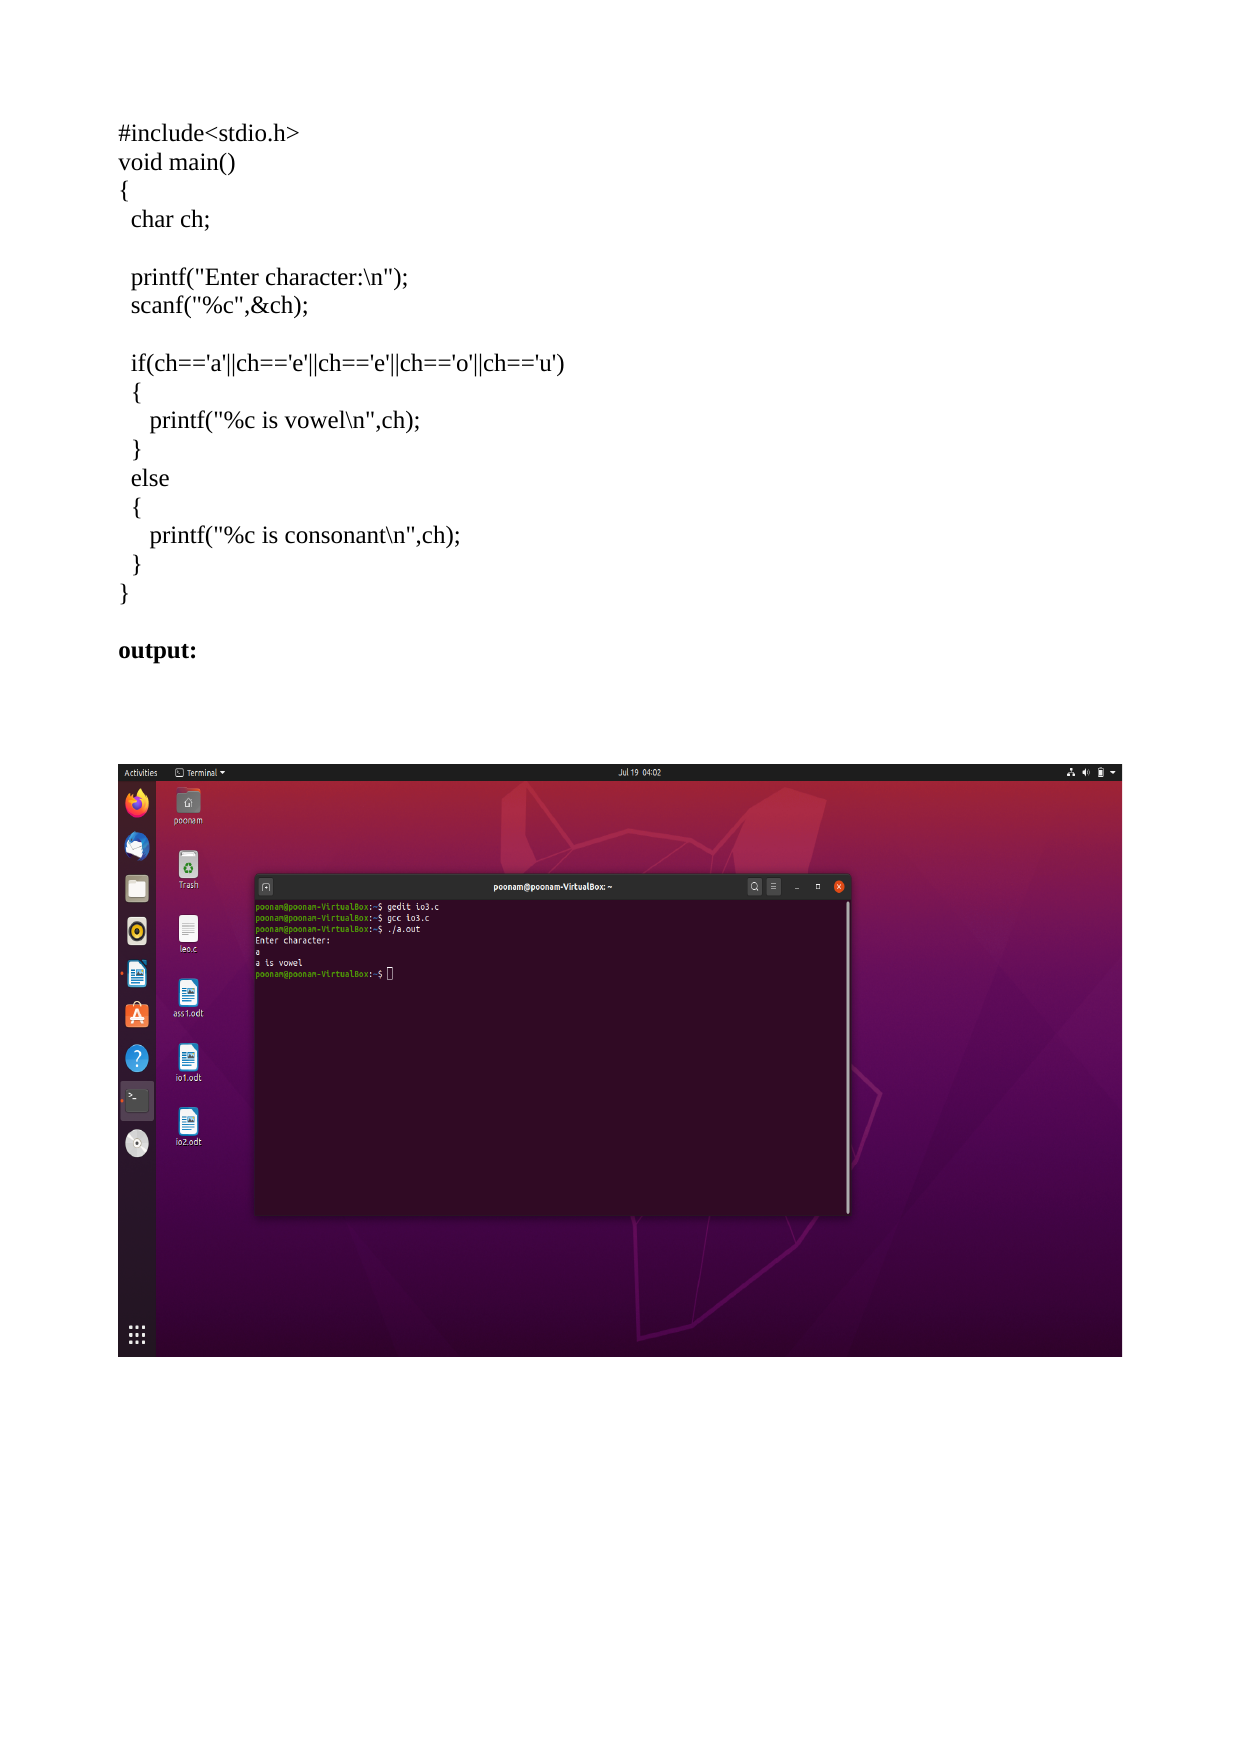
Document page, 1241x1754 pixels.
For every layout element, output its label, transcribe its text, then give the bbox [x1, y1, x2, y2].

text { [118, 176, 1122, 204]
text else [118, 463, 1122, 492]
text void main() [118, 147, 1122, 176]
text printf("%c is vowel\n",ch); [118, 406, 1122, 434]
text } [118, 434, 1122, 463]
text { [118, 492, 1122, 521]
text } [118, 549, 1122, 578]
text printf("%c is consonant\n",ch); [118, 521, 1122, 549]
text } [118, 578, 1122, 607]
text #include<stdio.h> [118, 118, 1122, 147]
picture [118, 764, 1123, 1357]
text printf("Enter character:\n"); [118, 262, 1122, 291]
text scanf("%c",&ch); [118, 291, 1122, 319]
text output: [118, 636, 1122, 664]
text char ch; [118, 204, 1122, 233]
text { [118, 377, 1122, 406]
text if(ch=='a'||ch=='e'||ch=='e'||ch=='o'||ch=='u') [118, 348, 1122, 377]
